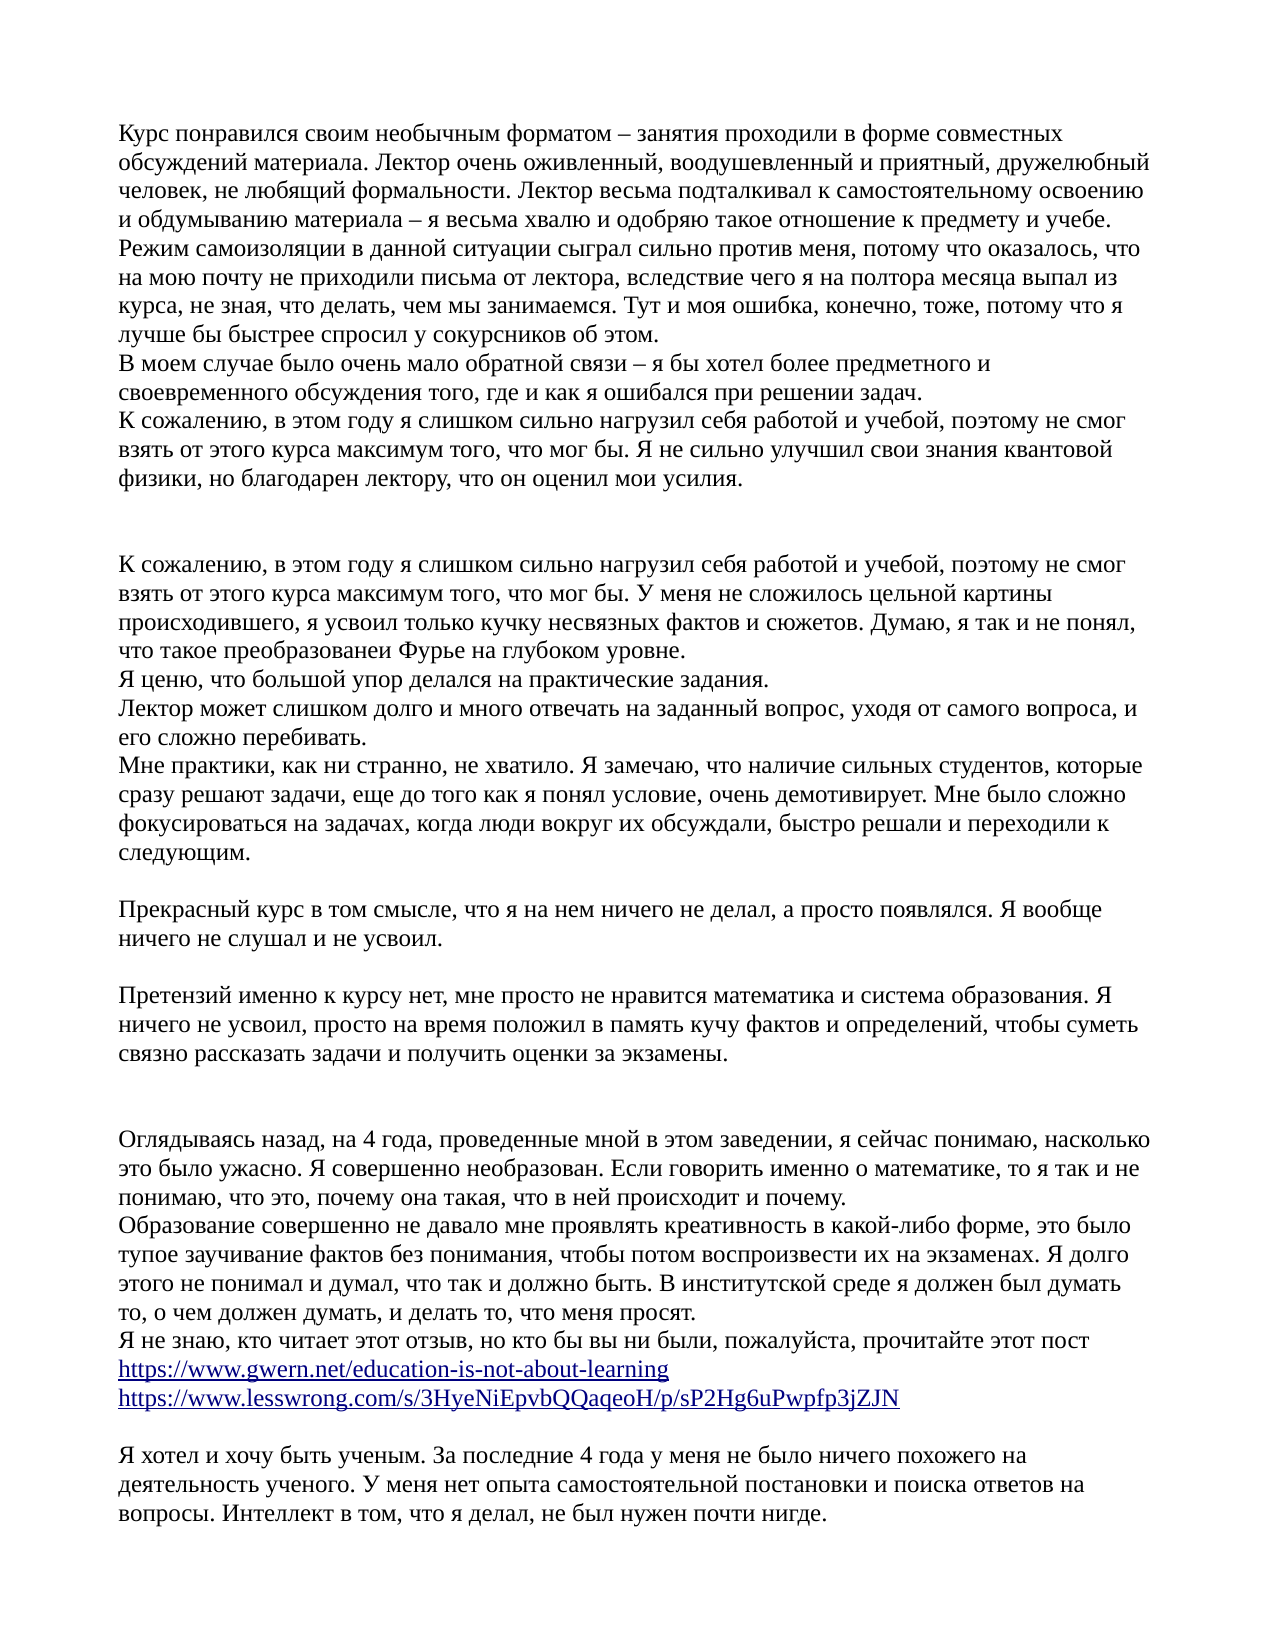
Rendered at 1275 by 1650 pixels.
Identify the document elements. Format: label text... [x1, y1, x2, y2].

text Лектор может слишком долго и много отвечать на заданный вопрос, уходя от самого вопроса, и его сложно перебивать. [118, 693, 1157, 751]
text Претензий именно к курсу нет, мне просто не нравится математика и система образования. Я ничего не усвоил, просто на время положил в память кучу фактов и определений, чтобы суметь связно рассказать задачи и получить оценки за экзамены. [118, 981, 1157, 1067]
text Я хотел и хочу быть ученым. За последние 4 года у меня не было ничего похожего на деятельность ученого. У меня нет опыта самостоятельной постановки и поиска ответов на вопросы. Интеллект в том, что я делал, не был нужен почти нигде. [118, 1441, 1157, 1527]
text https://www.lesswrong.com/s/3HyeNiEpvbQQaqeoH/p/sP2Hg6uPwpfp3jZJN [118, 1383, 1157, 1412]
text Оглядываясь назад, на 4 года, проведенные мной в этом заведении, я сейчас понимаю, насколько это было ужасно. Я совершенно необразован. Если говорить именно о математике, то я так и не понимаю, что это, почему она такая, что в ней происходит и почему. [118, 1124, 1157, 1211]
text Прекрасный курс в том смысле, что я на нем ничего не делал, а просто появлялся. Я вообще ничего не слушал и не усвоил. [118, 894, 1157, 952]
text К сожалению, в этом году я слишком сильно нагрузил себя работой и учебой, поэтому не смог взять от этого курса максимум того, что мог бы. У меня не сложилось цельной картины происходившего, я усвоил только кучку несвязных фактов и сюжетов. Думаю, я так и не понял, что такое преобразованеи Фурье на глубоком уровне. [118, 549, 1157, 664]
text Образование совершенно не давало мне проявлять креативность в какой-либо форме, это было тупое заучивание фактов без понимания, чтобы потом воспроизвести их на экзаменах. Я долго этого не понимал и думал, что так и должно быть. В институтской среде я должен был думать то, о чем должен думать, и делать то, что меня просят. [118, 1211, 1157, 1326]
text Я не знаю, кто читает этот отзыв, но кто бы вы ни были, пожалуйста, прочитайте этот пост https://www.gwern.net/education-is-not-about-learning [118, 1326, 1157, 1383]
text Я ценю, что большой упор делался на практические задания. [118, 664, 1157, 693]
text К сожалению, в этом году я слишком сильно нагрузил себя работой и учебой, поэтому не смог взять от этого курса максимум того, что мог бы. Я не сильно улучшил свои знания квантовой физики, но благодарен лектору, что он оценил мои усилия. [118, 406, 1157, 492]
text Курс понравился своим необычным форматом – занятия проходили в форме совместных обсуждений материала. Лектор очень оживленный, воодушевленный и приятный, дружелюбный человек, не любящий формальности. Лектор весьма подталкивал к самостоятельному освоению и обдумыванию материала – я весьма хвалю и одобряю такое отношение к предмету и учебе. [118, 118, 1157, 233]
text В моем случае было очень мало обратной связи – я бы хотел более предметного и своевременного обсуждения того, где и как я ошибался при решении задач. [118, 348, 1157, 406]
text Мне практики, как ни странно, не хватило. Я замечаю, что наличие сильных студентов, которые сразу решают задачи, еще до того как я понял условие, очень демотивирует. Мне было сложно фокусироваться на задачах, когда люди вокруг их обсуждали, быстро решали и переходили к следующим. [118, 751, 1157, 866]
text Режим самоизоляции в данной ситуации сыграл сильно против меня, потому что оказалось, что на мою почту не приходили письма от лектора, вследствие чего я на полтора месяца выпал из курса, не зная, что делать, чем мы занимаемся. Тут и моя ошибка, конечно, тоже, потому что я лучше бы быстрее спросил у сокурсников об этом. [118, 233, 1157, 348]
